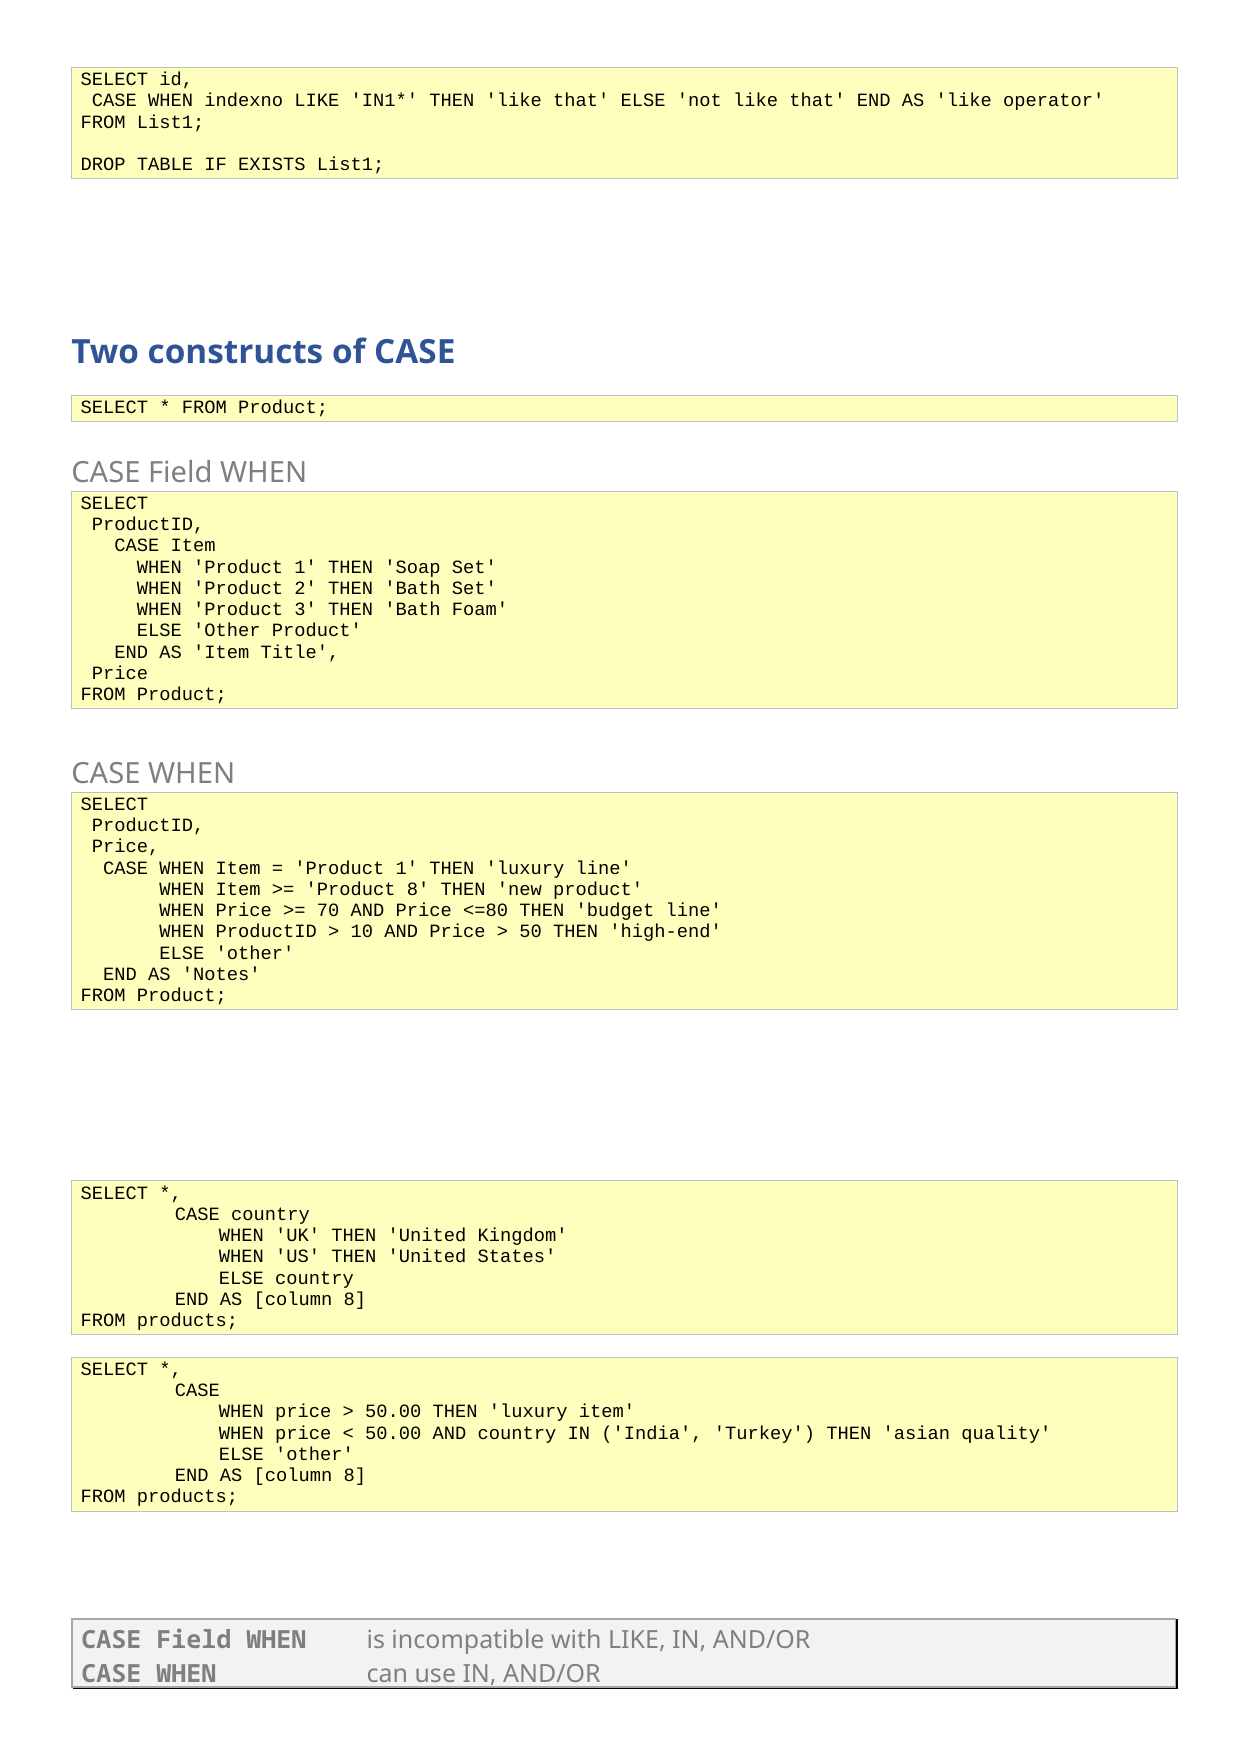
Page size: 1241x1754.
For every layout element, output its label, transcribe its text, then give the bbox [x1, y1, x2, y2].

text ELSE 'other' [72, 1442, 1177, 1463]
text WHEN 'Product 3' THEN 'Bath Foam' [72, 597, 1177, 618]
text FROM Product; [72, 983, 1177, 1009]
text SELECT *, [72, 1181, 1177, 1202]
text Price [72, 661, 1177, 682]
text FROM products; [72, 1308, 1177, 1334]
text CASE WHEN indexno LIKE 'IN1*' THEN 'like that' ELSE 'not like that' END AS 'like operator' [72, 88, 1177, 109]
text CASE Field WHEN [71, 451, 1178, 491]
text Price, [72, 834, 1177, 855]
text END AS [column 8] [72, 1287, 1177, 1308]
text DROP TABLE IF EXISTS List1; [72, 152, 1177, 178]
text FROM products; [72, 1484, 1177, 1511]
text END AS 'Notes' [72, 962, 1177, 983]
text END AS 'Item Title', [72, 639, 1177, 661]
text CASE WHEN Item = 'Product 1' THEN 'luxury line' [72, 855, 1177, 877]
text CASE WHEN can use IN, AND/OR [73, 1652, 1175, 1686]
text SELECT id, [72, 68, 1177, 88]
text CASE WHEN [71, 752, 1178, 792]
text Two constructs of CASE [71, 328, 1178, 373]
text END AS [column 8] [72, 1463, 1177, 1484]
text CASE [72, 1378, 1177, 1399]
text SELECT [72, 492, 1177, 512]
text WHEN ProductID > 10 AND Price > 50 THEN 'high-end' [72, 919, 1177, 940]
text WHEN 'UK' THEN 'United Kingdom' [72, 1223, 1177, 1244]
text ELSE country [72, 1265, 1177, 1287]
text ProductID, [72, 813, 1177, 834]
text CASE Field WHEN is incompatible with LIKE, IN, AND/OR [73, 1620, 1175, 1652]
text FROM Product; [72, 682, 1177, 708]
text WHEN 'Product 1' THEN 'Soap Set' [72, 554, 1177, 576]
text ProductID, [72, 512, 1177, 533]
text CASE country [72, 1202, 1177, 1223]
text ELSE 'other' [72, 940, 1177, 962]
text WHEN 'US' THEN 'United States' [72, 1244, 1177, 1265]
text CASE Item [72, 533, 1177, 554]
text WHEN price < 50.00 AND country IN ('India', 'Turkey') THEN 'asian quality' [72, 1420, 1177, 1442]
text SELECT * FROM Product; [72, 396, 1177, 421]
text WHEN 'Product 2' THEN 'Bath Set' [72, 576, 1177, 597]
text WHEN price > 50.00 THEN 'luxury item' [72, 1399, 1177, 1420]
text WHEN Price >= 70 AND Price <=80 THEN 'budget line' [72, 898, 1177, 919]
text WHEN Item >= 'Product 8' THEN 'new product' [72, 877, 1177, 898]
text FROM List1; [72, 109, 1177, 131]
text SELECT *, [72, 1358, 1177, 1378]
text SELECT [72, 793, 1177, 813]
text ELSE 'Other Product' [72, 618, 1177, 639]
